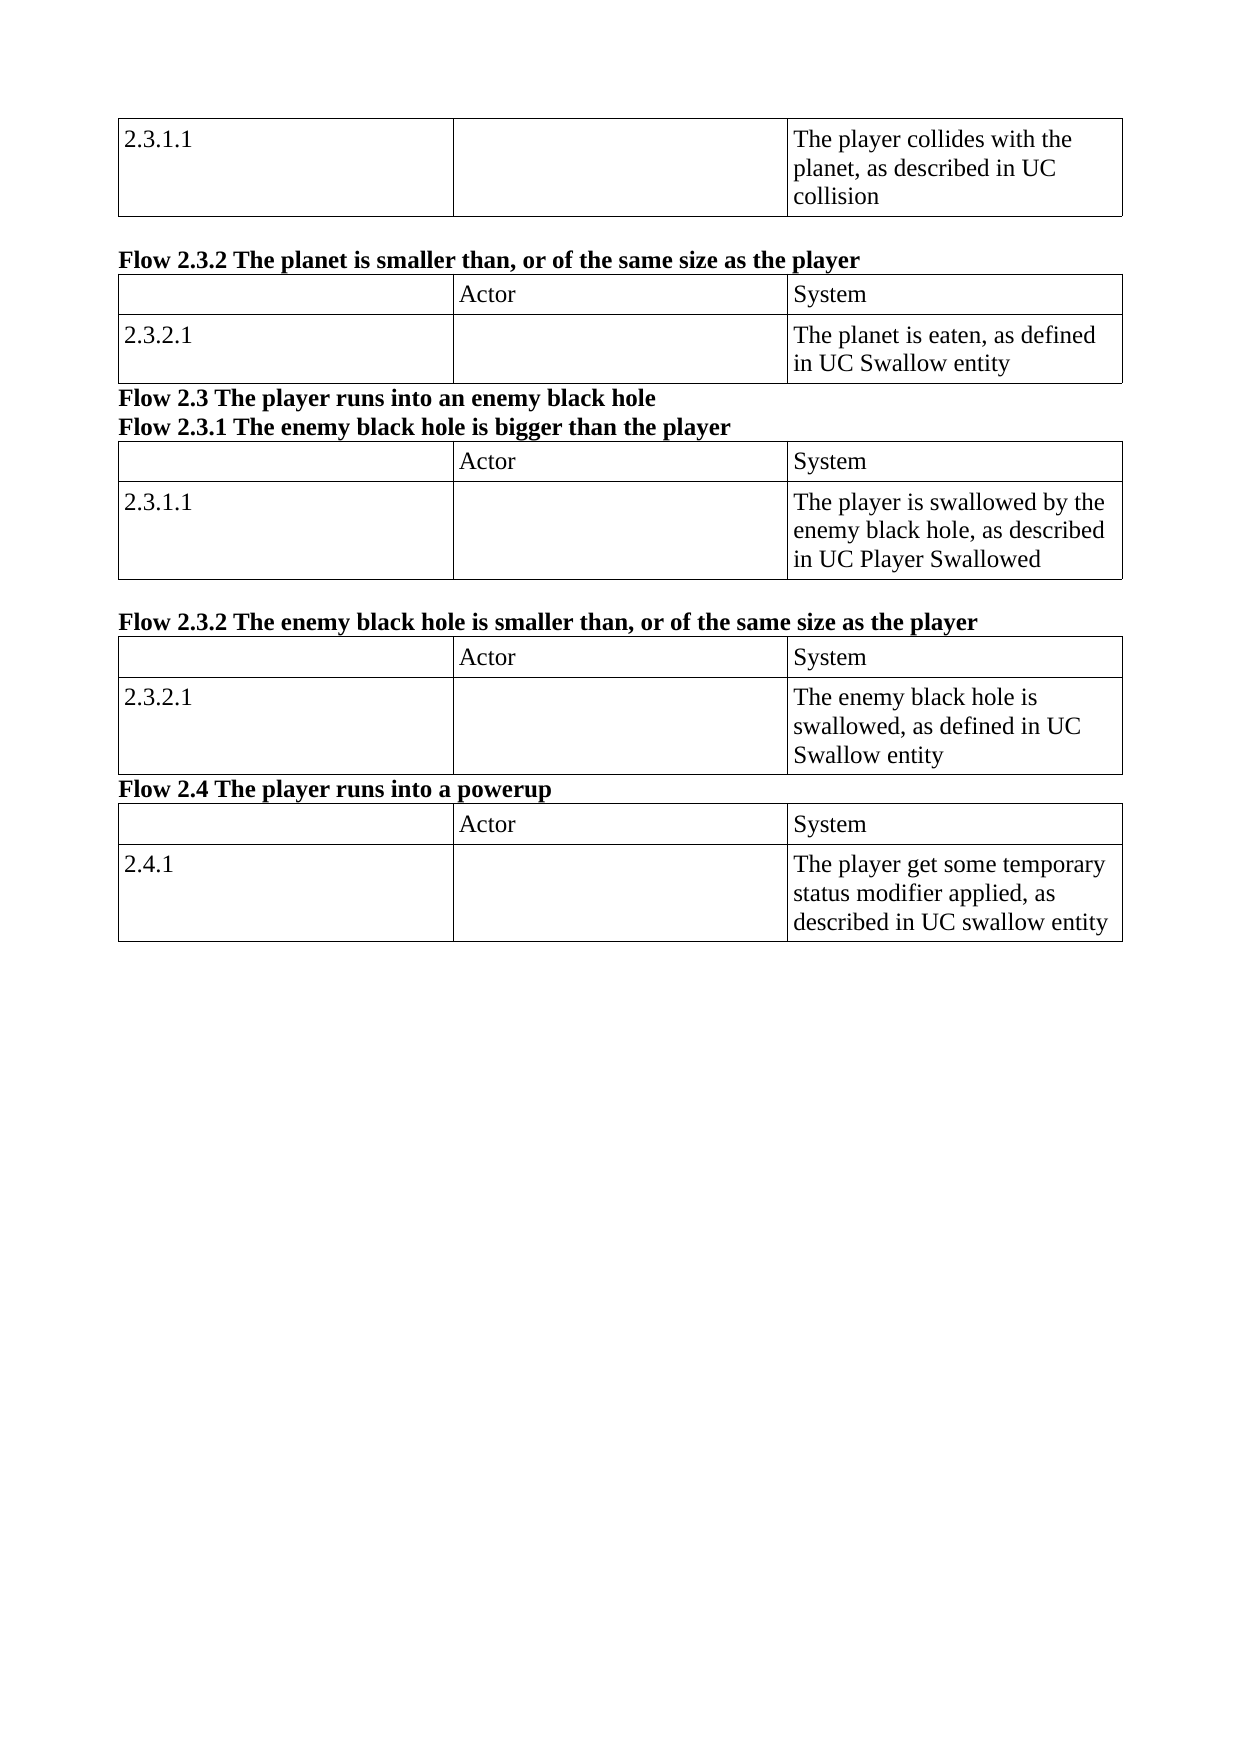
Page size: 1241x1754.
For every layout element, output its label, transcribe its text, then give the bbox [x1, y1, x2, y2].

table_header Actor [454, 804, 787, 843]
table_cell [454, 119, 787, 216]
table_cell [454, 482, 787, 579]
table_header System [788, 804, 1122, 843]
table_cell 2.3.2.1 [119, 678, 453, 774]
table_cell The player get some temporary status modifier applied, as described in UC swallow entity [788, 845, 1122, 941]
table_cell The enemy black hole is swallowed, as defined in UC Swallow entity [788, 678, 1122, 774]
table_header [119, 275, 453, 314]
text Flow 2.4 The player runs into a powerup [118, 775, 1122, 803]
table_header Actor [454, 637, 787, 677]
table_cell [454, 315, 787, 383]
text Flow 2.3.2 The enemy black hole is smaller than, or of the same size as the player [118, 607, 1122, 636]
table_header [119, 637, 453, 677]
text Flow 2.3.2 The planet is smaller than, or of the same size as the player [118, 245, 1122, 273]
table_header System [788, 442, 1122, 481]
table_cell 2.3.2.1 [119, 315, 453, 383]
table_cell 2.4.1 [119, 845, 453, 941]
table_header [119, 804, 453, 843]
table_cell The planet is eaten, as defined in UC Swallow entity [788, 315, 1122, 383]
table_cell [454, 845, 787, 941]
table_cell The player is swallowed by the enemy black hole, as described in UC Player Swallowed [788, 482, 1122, 579]
table_header System [788, 637, 1122, 677]
table_header [119, 442, 453, 481]
table_header Actor [454, 275, 787, 314]
table_header System [788, 275, 1122, 314]
text Flow 2.3.1 The enemy black hole is bigger than the player [118, 412, 1122, 441]
table_cell 2.3.1.1 [119, 482, 453, 579]
table_cell [454, 678, 787, 774]
table_header Actor [454, 442, 787, 481]
table_cell The player collides with the planet, as described in UC collision [788, 119, 1122, 216]
text Flow 2.3 The player runs into an enemy black hole [118, 384, 1122, 412]
table_cell 2.3.1.1 [119, 119, 453, 216]
